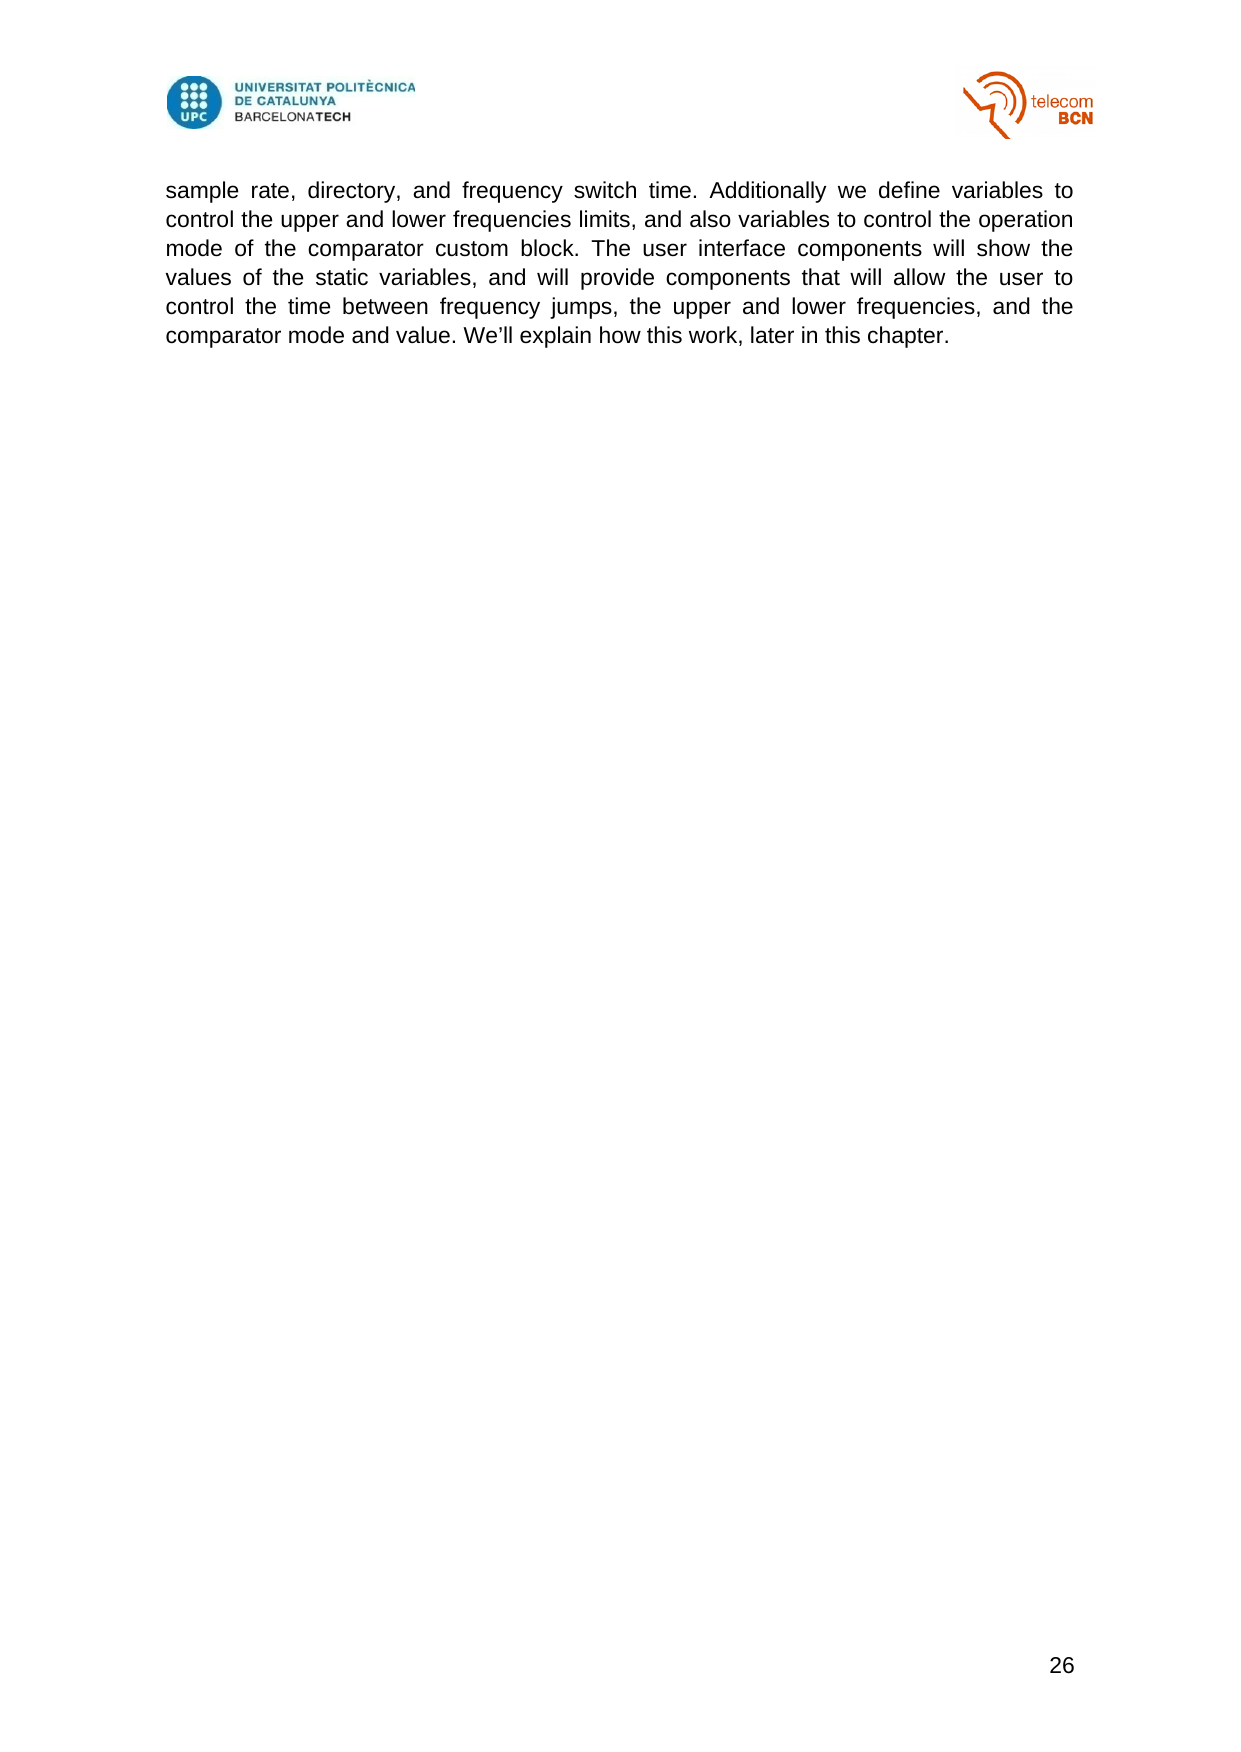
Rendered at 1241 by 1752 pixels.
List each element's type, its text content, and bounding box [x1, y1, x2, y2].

text sample rate, directory, and frequency switch time. Additionally we define variables to control the upper and lower frequencies limits, and also variables to control the operation mode of the comparator custom block. The user interface components will show the values of the static variables, and will provide components that will allow the user to control the time between frequency jumps, the upper and lower frequencies, and the comparator mode and value. We’ll explain how this work, later in this chapter. [165, 177, 1075, 348]
picture [167, 76, 416, 129]
picture [954, 66, 1096, 139]
